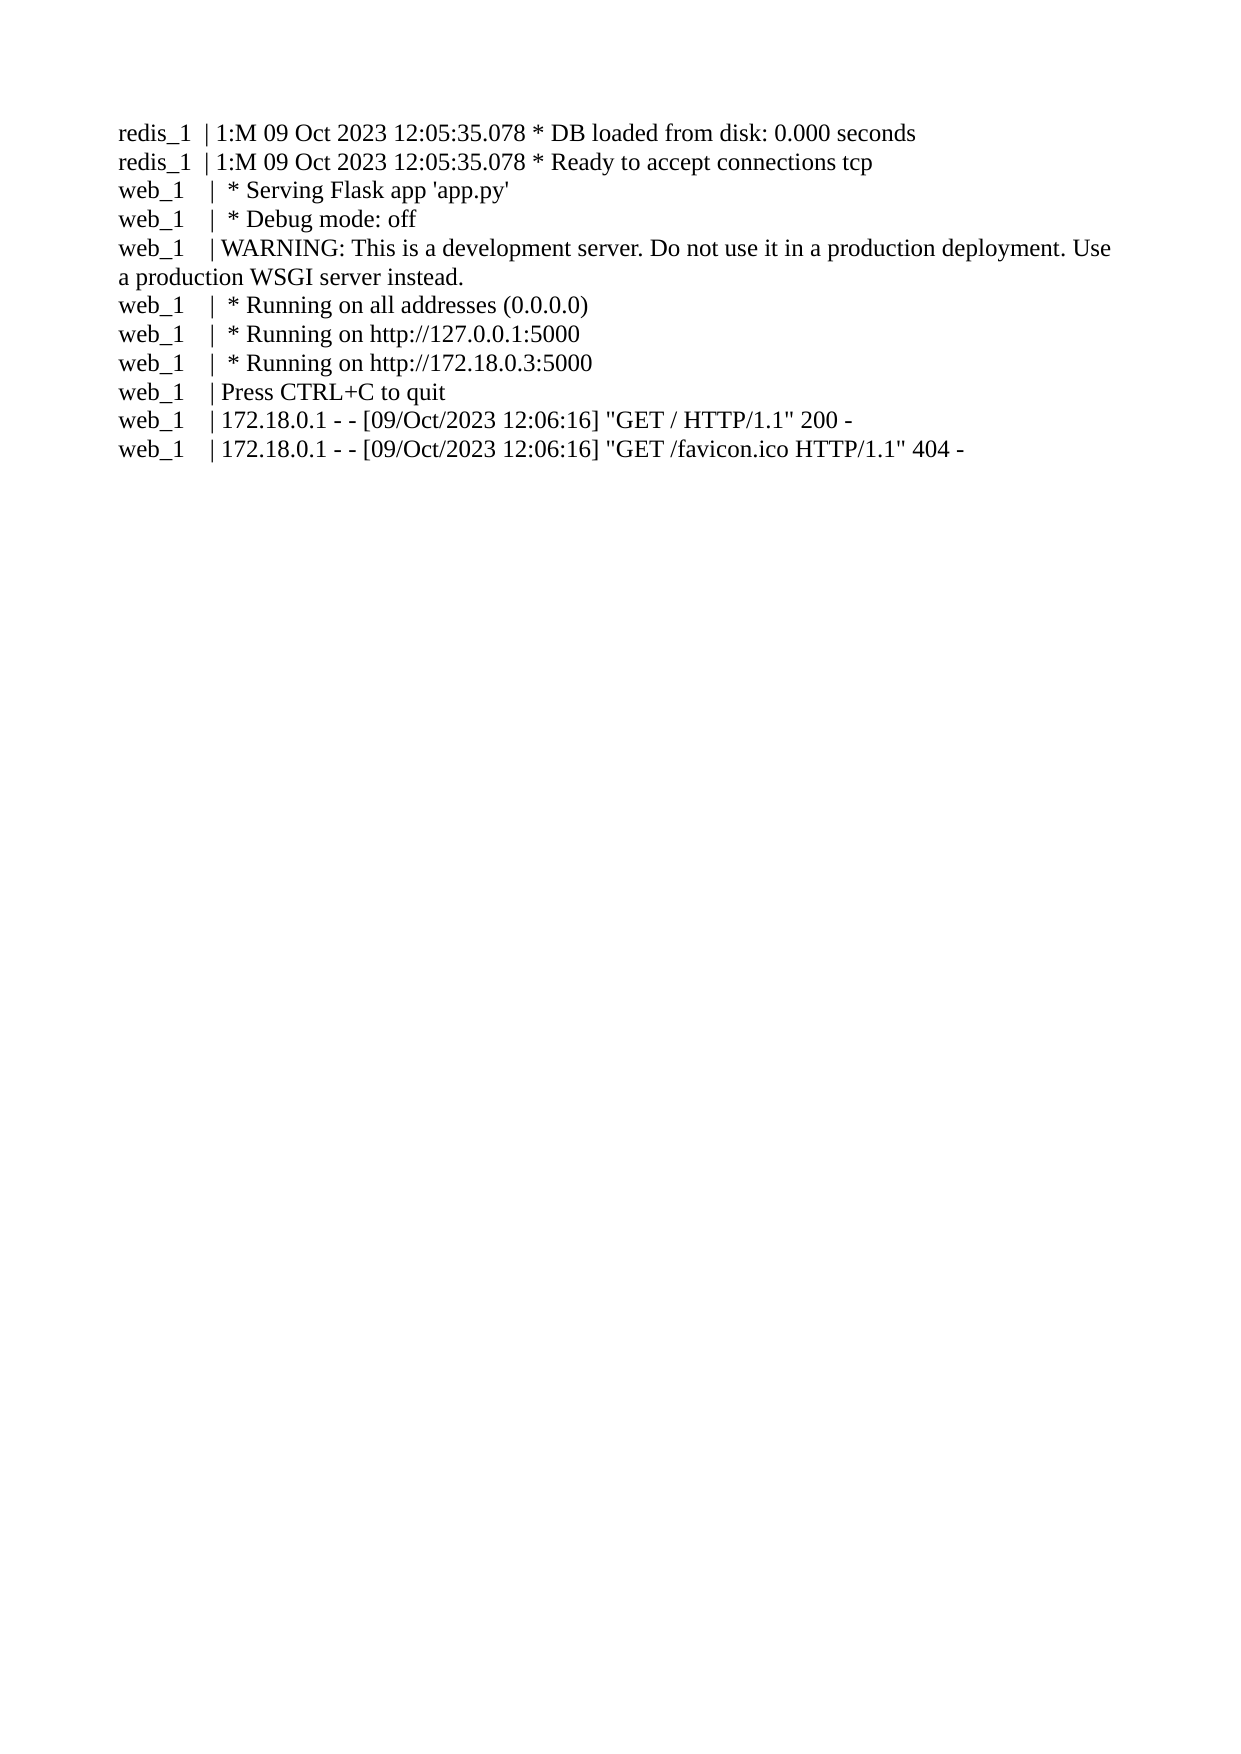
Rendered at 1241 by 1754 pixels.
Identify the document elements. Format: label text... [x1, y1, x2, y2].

text web_1 | Press CTRL+C to quit [118, 377, 1122, 406]
text web_1 | * Running on all addresses (0.0.0.0) [118, 291, 1122, 319]
text redis_1 | 1:M 09 Oct 2023 12:05:35.078 * Ready to accept connections tcp [118, 147, 1122, 176]
text redis_1 | 1:M 09 Oct 2023 12:05:35.078 * DB loaded from disk: 0.000 seconds [118, 118, 1122, 147]
text web_1 | * Running on http://127.0.0.1:5000 [118, 319, 1122, 348]
text web_1 | 172.18.0.1 - - [09/Oct/2023 12:06:16] "GET /favicon.ico HTTP/1.1" 404 - [118, 434, 1122, 463]
text web_1 | 172.18.0.1 - - [09/Oct/2023 12:06:16] "GET / HTTP/1.1" 200 - [118, 406, 1122, 434]
text web_1 | * Debug mode: off [118, 204, 1122, 233]
text web_1 | * Running on http://172.18.0.3:5000 [118, 348, 1122, 377]
text web_1 | WARNING: This is a development server. Do not use it in a production deployment. Use a production WSGI server instead. [118, 233, 1122, 291]
text web_1 | * Serving Flask app 'app.py' [118, 176, 1122, 204]
